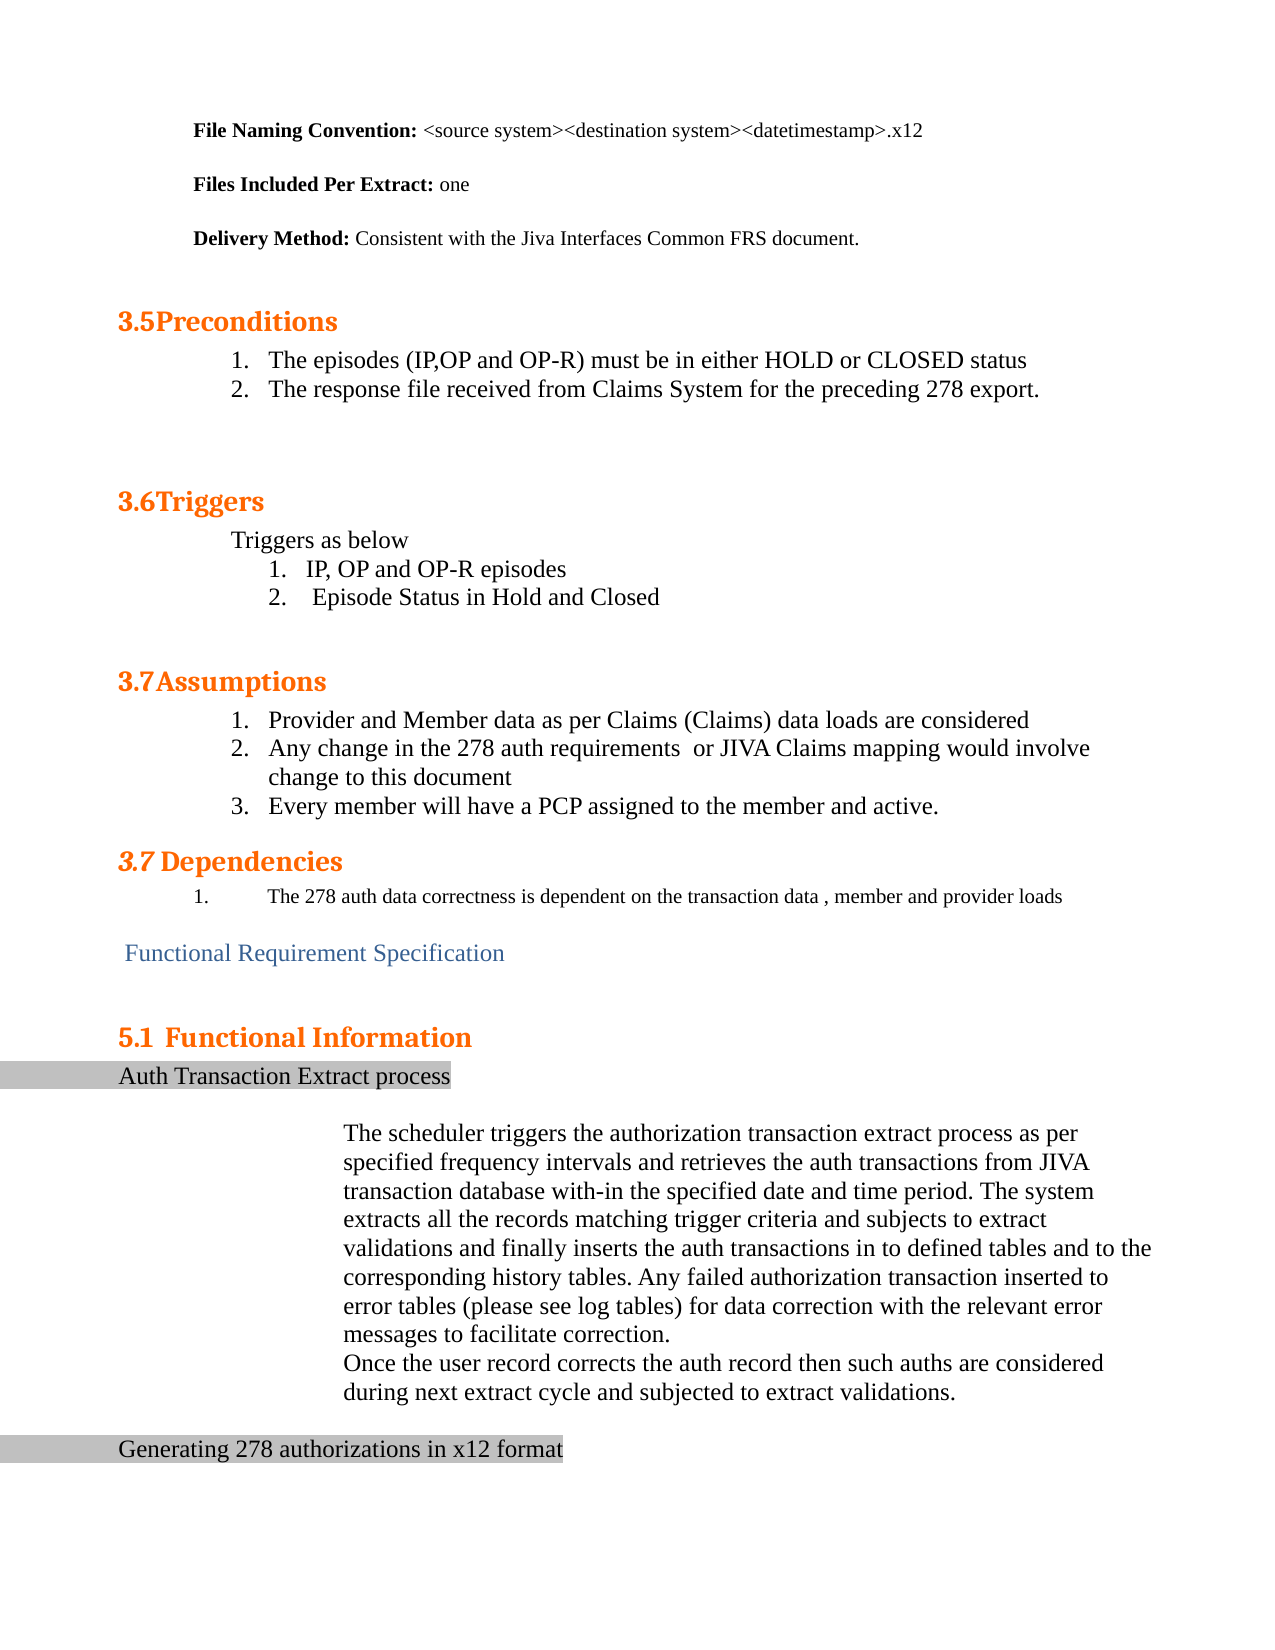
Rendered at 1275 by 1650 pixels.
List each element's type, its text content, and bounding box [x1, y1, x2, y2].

list The 278 auth data correctness is dependent on the transaction data , member and provider loads [193, 884, 1157, 908]
subtitle Assumptions [118, 665, 1157, 698]
text File Naming Convention: <source system><destination system><datetimestamp>.x12 [193, 118, 1157, 142]
text Triggers as below [231, 525, 1157, 554]
subtitle Functional Information [118, 1021, 1157, 1054]
subtitle 3.7 Dependencies [118, 845, 1157, 878]
list Episode Status in Hold and Closed [268, 582, 1157, 611]
text Delivery Method: Consistent with the Jiva Interfaces Common FRS document. [193, 226, 1157, 250]
list Provider and Member data as per Claims (Claims) data loads are considered [231, 705, 1157, 733]
list The episodes (IP,OP and OP-R) must be in either HOLD or CLOSED status [231, 345, 1157, 374]
list IP, OP and OP-R episodes [268, 554, 1157, 582]
text Once the user record corrects the auth record then such auths are considered during next extract cycle and subjected to extract validations. [343, 1348, 1157, 1406]
text Functional Requirement Specification [118, 938, 1157, 967]
list Any change in the 278 auth requirements or JIVA Claims mapping would involve change to this document [231, 733, 1157, 791]
text The scheduler triggers the authorization transaction extract process as per specified frequency intervals and retrieves the auth transactions from JIVA transaction database with-in the specified date and time period. The system extracts all the records matching trigger criteria and subjects to extract validations and finally inserts the auth transactions in to defined tables and to the corresponding history tables. Any failed authorization transaction inserted to error tables (please see log tables) for data correction with the relevant error messages to facilitate correction. [343, 1118, 1157, 1348]
list The response file received from Claims System for the preceding 278 export. [231, 374, 1157, 403]
subtitle Preconditions [118, 305, 1157, 339]
list Every member will have a PCP assigned to the member and active. [231, 791, 1157, 820]
list Generating 278 authorizations in x12 format [0, 1434, 1157, 1463]
subtitle Triggers [118, 485, 1157, 519]
text Files Included Per Extract: one [193, 172, 1157, 196]
list Auth Transaction Extract process [0, 1061, 1157, 1089]
